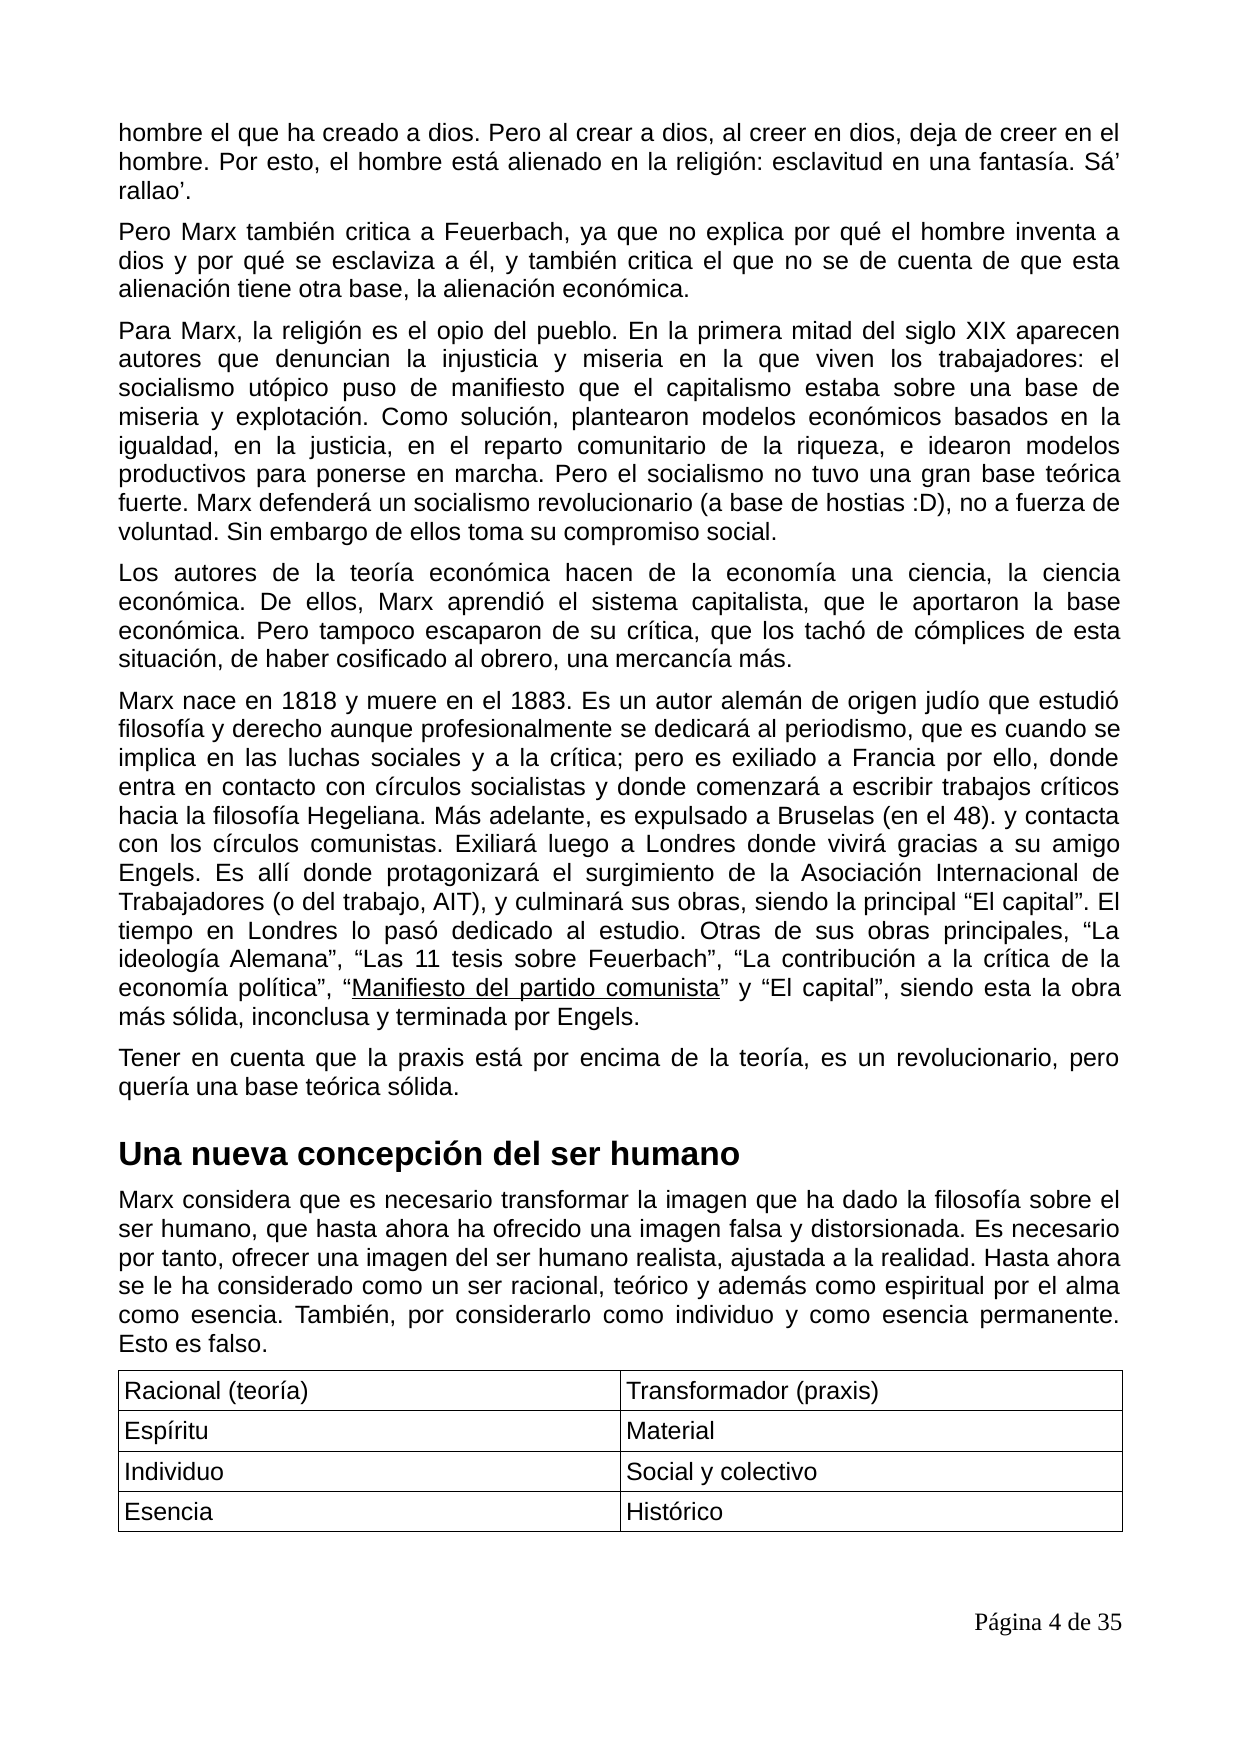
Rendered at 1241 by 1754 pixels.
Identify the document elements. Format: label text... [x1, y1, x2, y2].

subtitle Una nueva concepción del ser humano [118, 1134, 1122, 1173]
table_header Racional (teoría) [119, 1371, 620, 1410]
text Marx considera que es necesario transformar la imagen que ha dado la filosofía sobre el ser humano, que hasta ahora ha ofrecido una imagen falsa y distorsionada. Es necesario por tanto, ofrecer una imagen del ser humano realista, ajustada a la realidad. Hasta ahora se le ha considerado como un ser racional, teórico y además como espiritual por el alma como esencia. También, por considerarlo como individuo y como esencia permanente. Esto es falso. [118, 1185, 1122, 1358]
text Marx nace en 1818 y muere en el 1883. Es un autor alemán de origen judío que estudió filosofía y derecho aunque profesionalmente se dedicará al periodismo, que es cuando se implica en las luchas sociales y a la crítica; pero es exiliado a Francia por ello, donde entra en contacto con círculos socialistas y donde comenzará a escribir trabajos críticos hacia la filosofía Hegeliana. Más adelante, es expulsado a Bruselas (en el 48). y contacta con los círculos comunistas. Exiliará luego a Londres donde vivirá gracias a su amigo Engels. Es allí donde protagonizará el surgimiento de la Asociación Internacional de Trabajadores (o del trabajo, AIT), y culminará sus obras, siendo la principal “El capital”. El tiempo en Londres lo pasó dedicado al estudio. Otras de sus obras principales, “La ideología Alemana”, “Las 11 tesis sobre Feuerbach”, “La contribución a la crítica de la economía política”, “Manifiesto del partido comunista” y “El capital”, siendo esta la obra más sólida, inconclusa y terminada por Engels. [118, 686, 1122, 1031]
table_header Transformador (praxis) [621, 1371, 1122, 1410]
text hombre el que ha creado a dios. Pero al crear a dios, al creer en dios, deja de creer en el hombre. Por esto, el hombre está alienado en la religión: esclavitud en una fantasía. Sá’ rallao’. [118, 118, 1122, 204]
table_cell Esencia [119, 1492, 620, 1531]
table_cell Individuo [119, 1452, 620, 1491]
table_cell Social y colectivo [621, 1452, 1122, 1491]
text Pero Marx también critica a Feuerbach, ya que no explica por qué el hombre inventa a dios y por qué se esclaviza a él, y también critica el que no se de cuenta de que esta alienación tiene otra base, la alienación económica. [118, 217, 1122, 303]
table_cell Material [621, 1411, 1122, 1451]
text Los autores de la teoría económica hacen de la economía una ciencia, la ciencia económica. De ellos, Marx aprendió el sistema capitalista, que le aportaron la base económica. Pero tampoco escaparon de su crítica, que los tachó de cómplices de esta situación, de haber cosificado al obrero, una mercancía más. [118, 558, 1122, 673]
text Para Marx, la religión es el opio del pueblo. En la primera mitad del siglo XIX aparecen autores que denuncian la injusticia y miseria en la que viven los trabajadores: el socialismo utópico puso de manifiesto que el capitalismo estaba sobre una base de miseria y explotación. Como solución, plantearon modelos económicos basados en la igualdad, en la justicia, en el reparto comunitario de la riqueza, e idearon modelos productivos para ponerse en marcha. Pero el socialismo no tuvo una gran base teórica fuerte. Marx defenderá un socialismo revolucionario (a base de hostias :D), no a fuerza de voluntad. Sin embargo de ellos toma su compromiso social. [118, 316, 1122, 546]
table_cell Histórico [621, 1492, 1122, 1531]
text Tener en cuenta que la praxis está por encima de la teoría, es un revolucionario, pero quería una base teórica sólida. [118, 1043, 1122, 1101]
table_cell Espíritu [119, 1411, 620, 1451]
